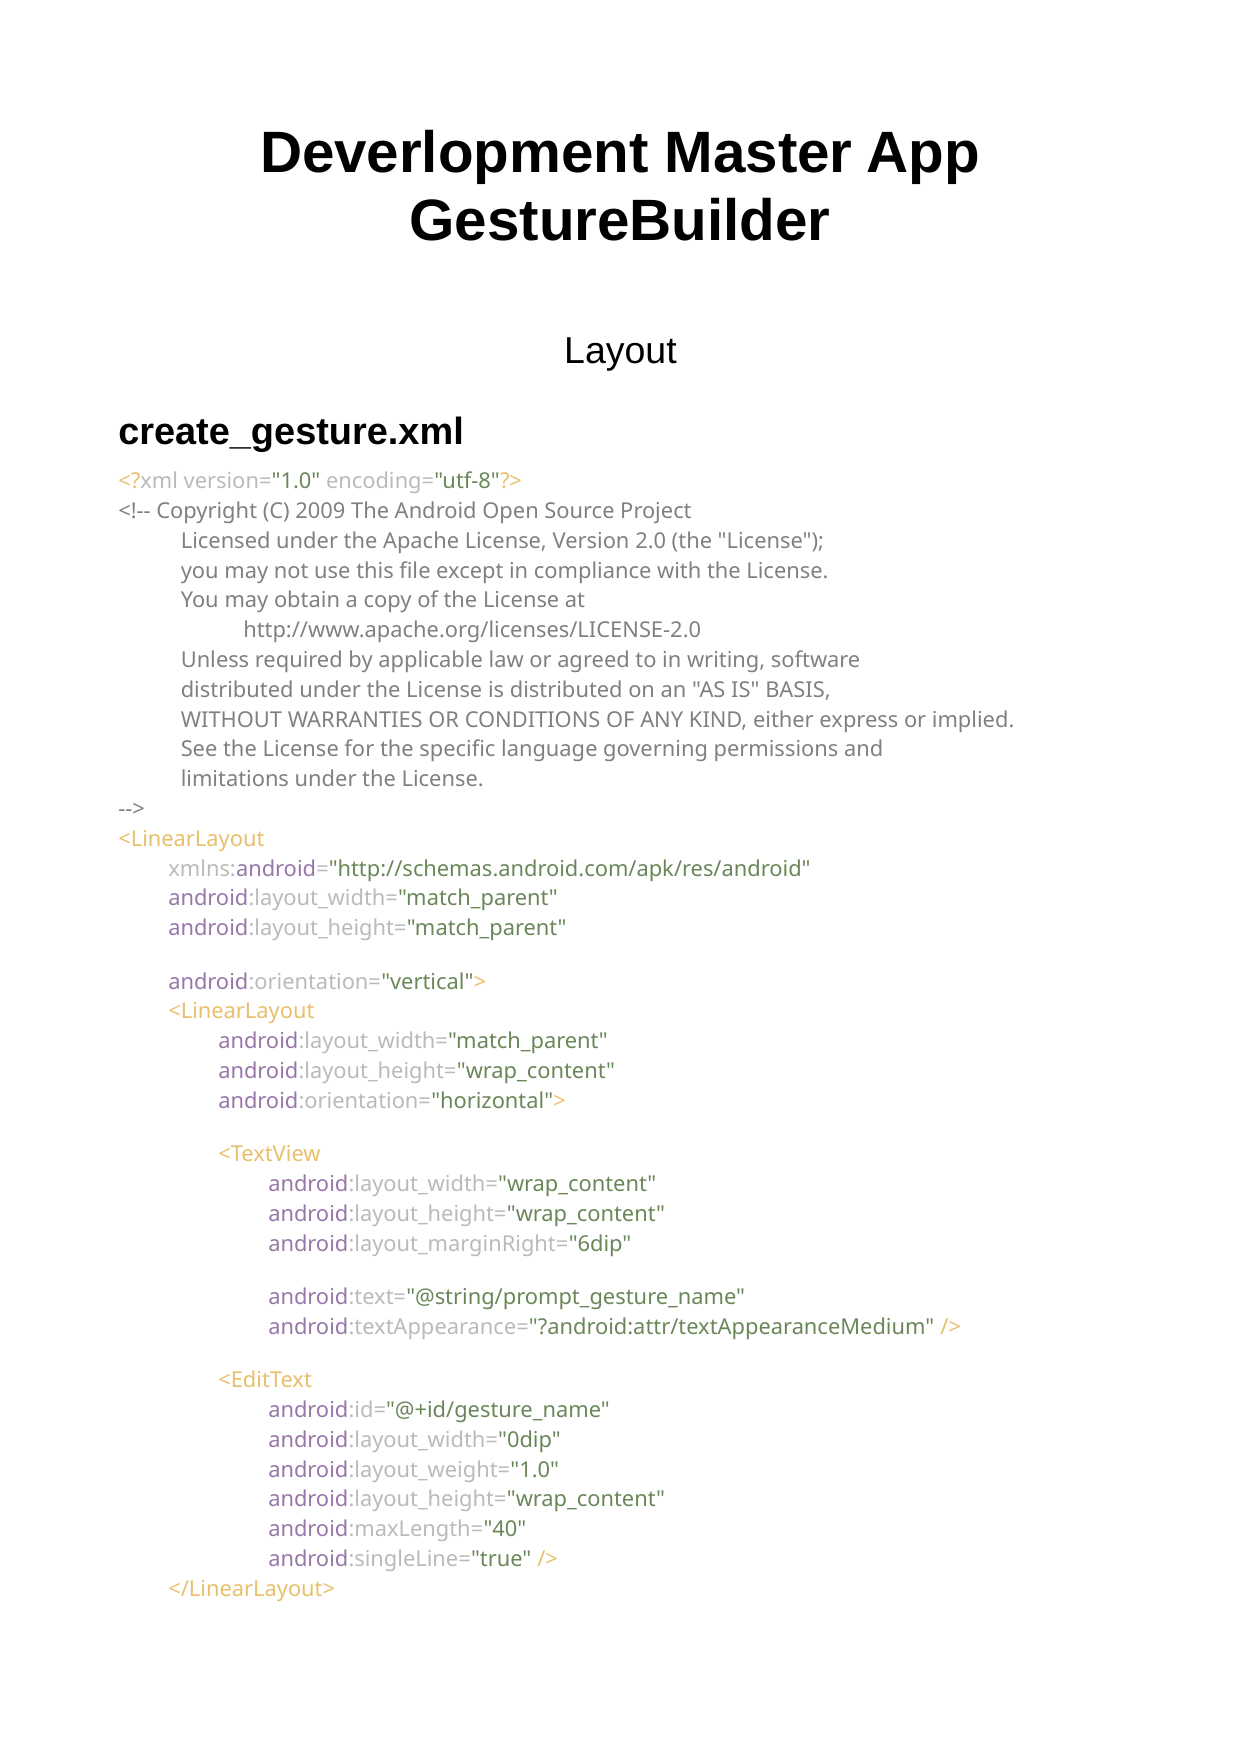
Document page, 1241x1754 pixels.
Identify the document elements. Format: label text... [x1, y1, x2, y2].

text Licensed under the Apache License, Version 2.0 (the "License"); [118, 525, 1122, 555]
text android:maxLength="40" [118, 1513, 1122, 1543]
text WITHOUT WARRANTIES OR CONDITIONS OF ANY KIND, either express or implied. [118, 704, 1122, 733]
text you may not use this file except in compliance with the License. [118, 555, 1122, 584]
text android:layout_height="wrap_content" [118, 1483, 1122, 1513]
text android:layout_width="match_parent" [118, 882, 1122, 912]
text android:layout_height="wrap_content" [118, 1198, 1122, 1228]
text <EditText [118, 1364, 1122, 1394]
text android:text="@string/prompt_gesture_name" [118, 1281, 1122, 1311]
text android:layout_width="wrap_content" [118, 1168, 1122, 1198]
subtitle create_gesture.xml [118, 409, 1122, 453]
text android:id="@+id/gesture_name" [118, 1394, 1122, 1424]
text <TextView [118, 1138, 1122, 1168]
text Unless required by applicable law or agreed to in writing, software [118, 644, 1122, 674]
subtitle Layout [118, 328, 1122, 372]
text android:layout_marginRight="6dip" [118, 1228, 1122, 1257]
text See the License for the specific language governing permissions and [118, 733, 1122, 763]
text android:layout_weight="1.0" [118, 1454, 1122, 1483]
text <LinearLayout [118, 995, 1122, 1025]
text --> [118, 793, 1122, 823]
text android:textAppearance="?android:attr/textAppearanceMedium" /> [118, 1311, 1122, 1341]
text You may obtain a copy of the License at [118, 584, 1122, 614]
text android:orientation="horizontal"> [118, 1085, 1122, 1114]
text android:layout_width="match_parent" [118, 1025, 1122, 1055]
text <!-- Copyright (C) 2009 The Android Open Source Project [118, 495, 1122, 525]
text distributed under the License is distributed on an "AS IS" BASIS, [118, 674, 1122, 704]
text android:layout_width="0dip" [118, 1424, 1122, 1454]
text android:layout_height="wrap_content" [118, 1055, 1122, 1085]
text </LinearLayout> [118, 1573, 1122, 1603]
text android:layout_height="match_parent" [118, 912, 1122, 942]
text <LinearLayout [118, 823, 1122, 853]
text android:singleLine="true" /> [118, 1543, 1122, 1573]
text xmlns:android="http://schemas.android.com/apk/res/android" [118, 853, 1122, 882]
text android:orientation="vertical"> [118, 966, 1122, 995]
text <?xml version="1.0" encoding="utf-8"?> [118, 465, 1122, 495]
text limitations under the License. [118, 763, 1122, 793]
title Deverlopment Master App GestureBuilder [118, 118, 1122, 252]
text http://www.apache.org/licenses/LICENSE-2.0 [118, 614, 1122, 644]
